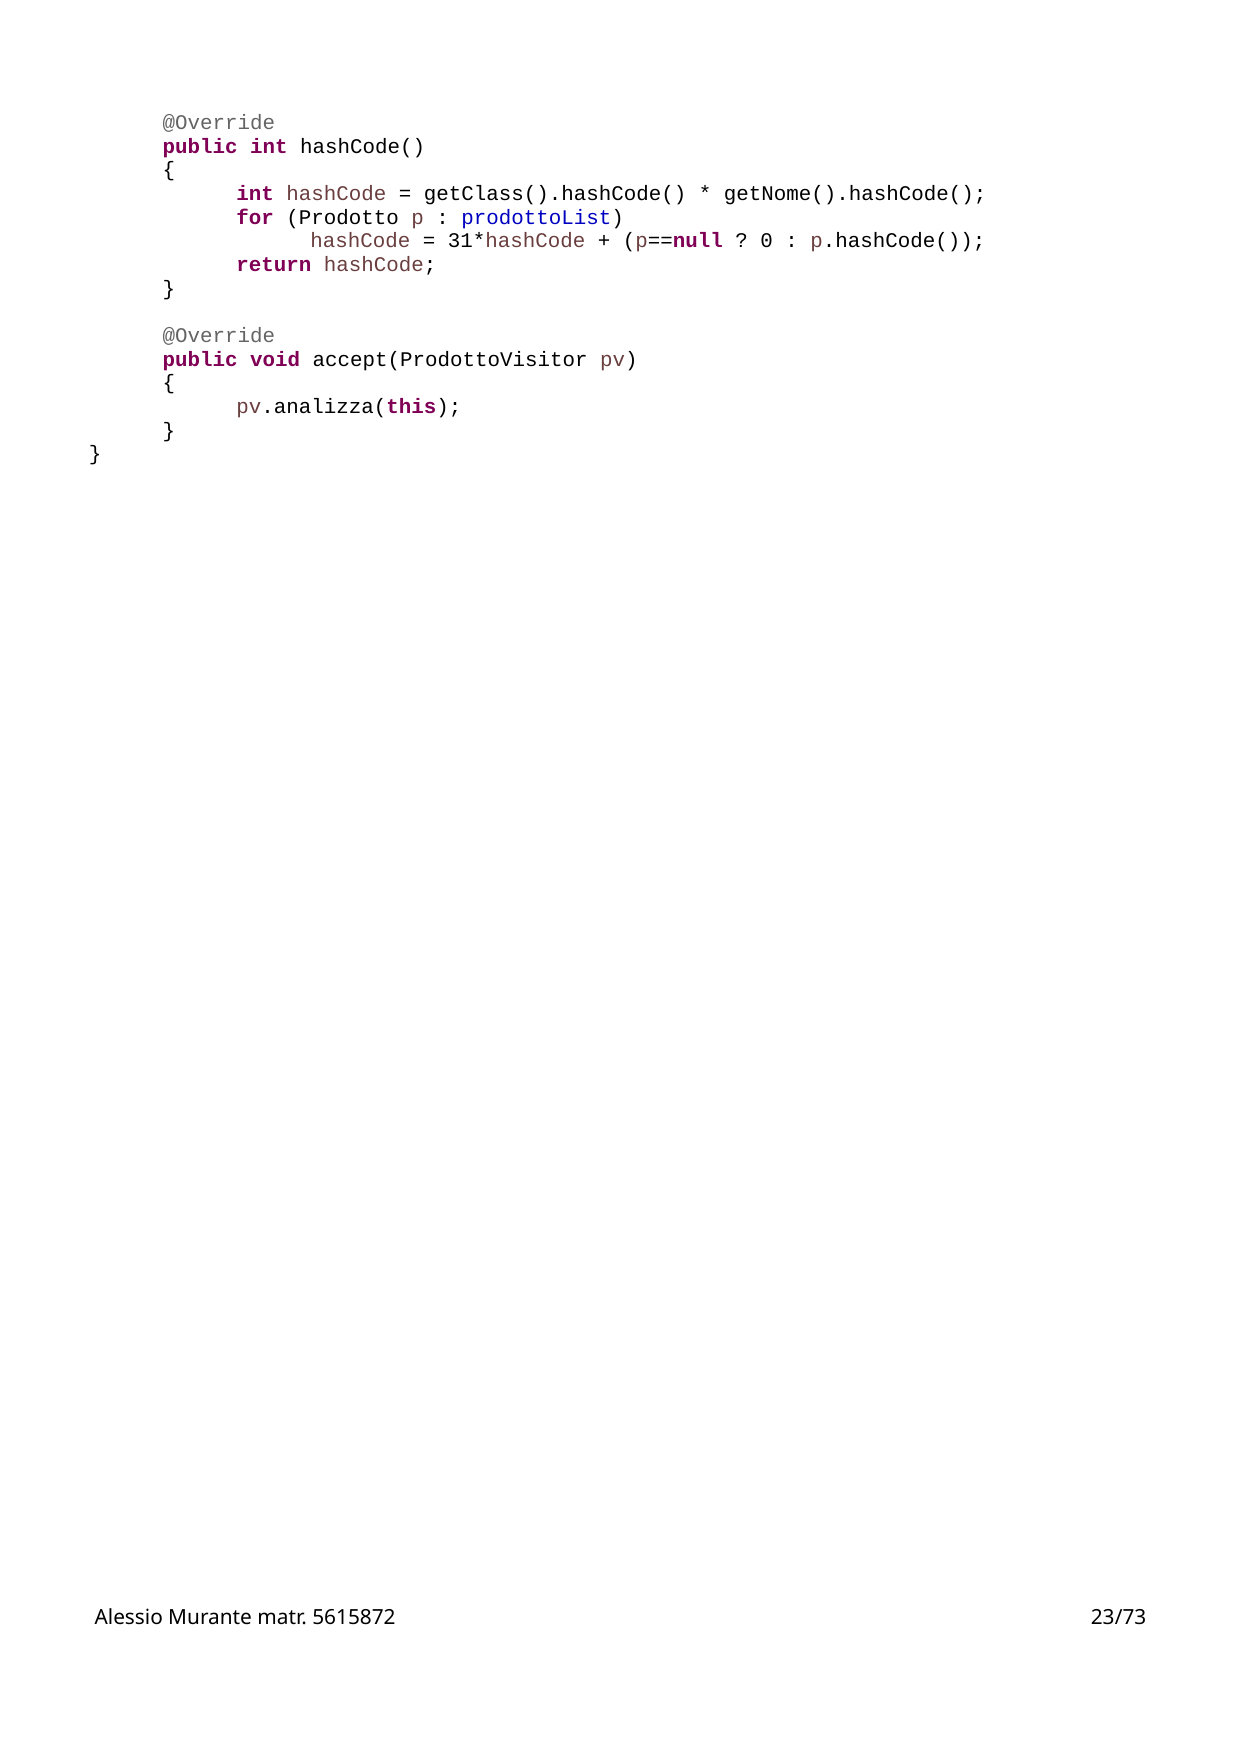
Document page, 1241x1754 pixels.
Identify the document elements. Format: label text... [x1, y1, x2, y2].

text int hashCode = getClass().hashCode() * getNome().hashCode(); [88, 183, 1152, 207]
text } [88, 278, 1152, 301]
text @Override [88, 112, 1152, 136]
text pv.analizza(this); [88, 396, 1152, 419]
text @Override [88, 325, 1152, 349]
text { [88, 372, 1152, 396]
text { [88, 159, 1152, 183]
text hashCode = 31*hashCode + (p==null ? 0 : p.hashCode()); [88, 230, 1152, 254]
text return hashCode; [88, 254, 1152, 278]
text } [88, 419, 1152, 443]
text for (Prodotto p : prodottoList) [88, 207, 1152, 230]
text } [88, 443, 1152, 467]
text public void accept(ProdottoVisitor pv) [88, 349, 1152, 372]
text public int hashCode() [88, 136, 1152, 159]
